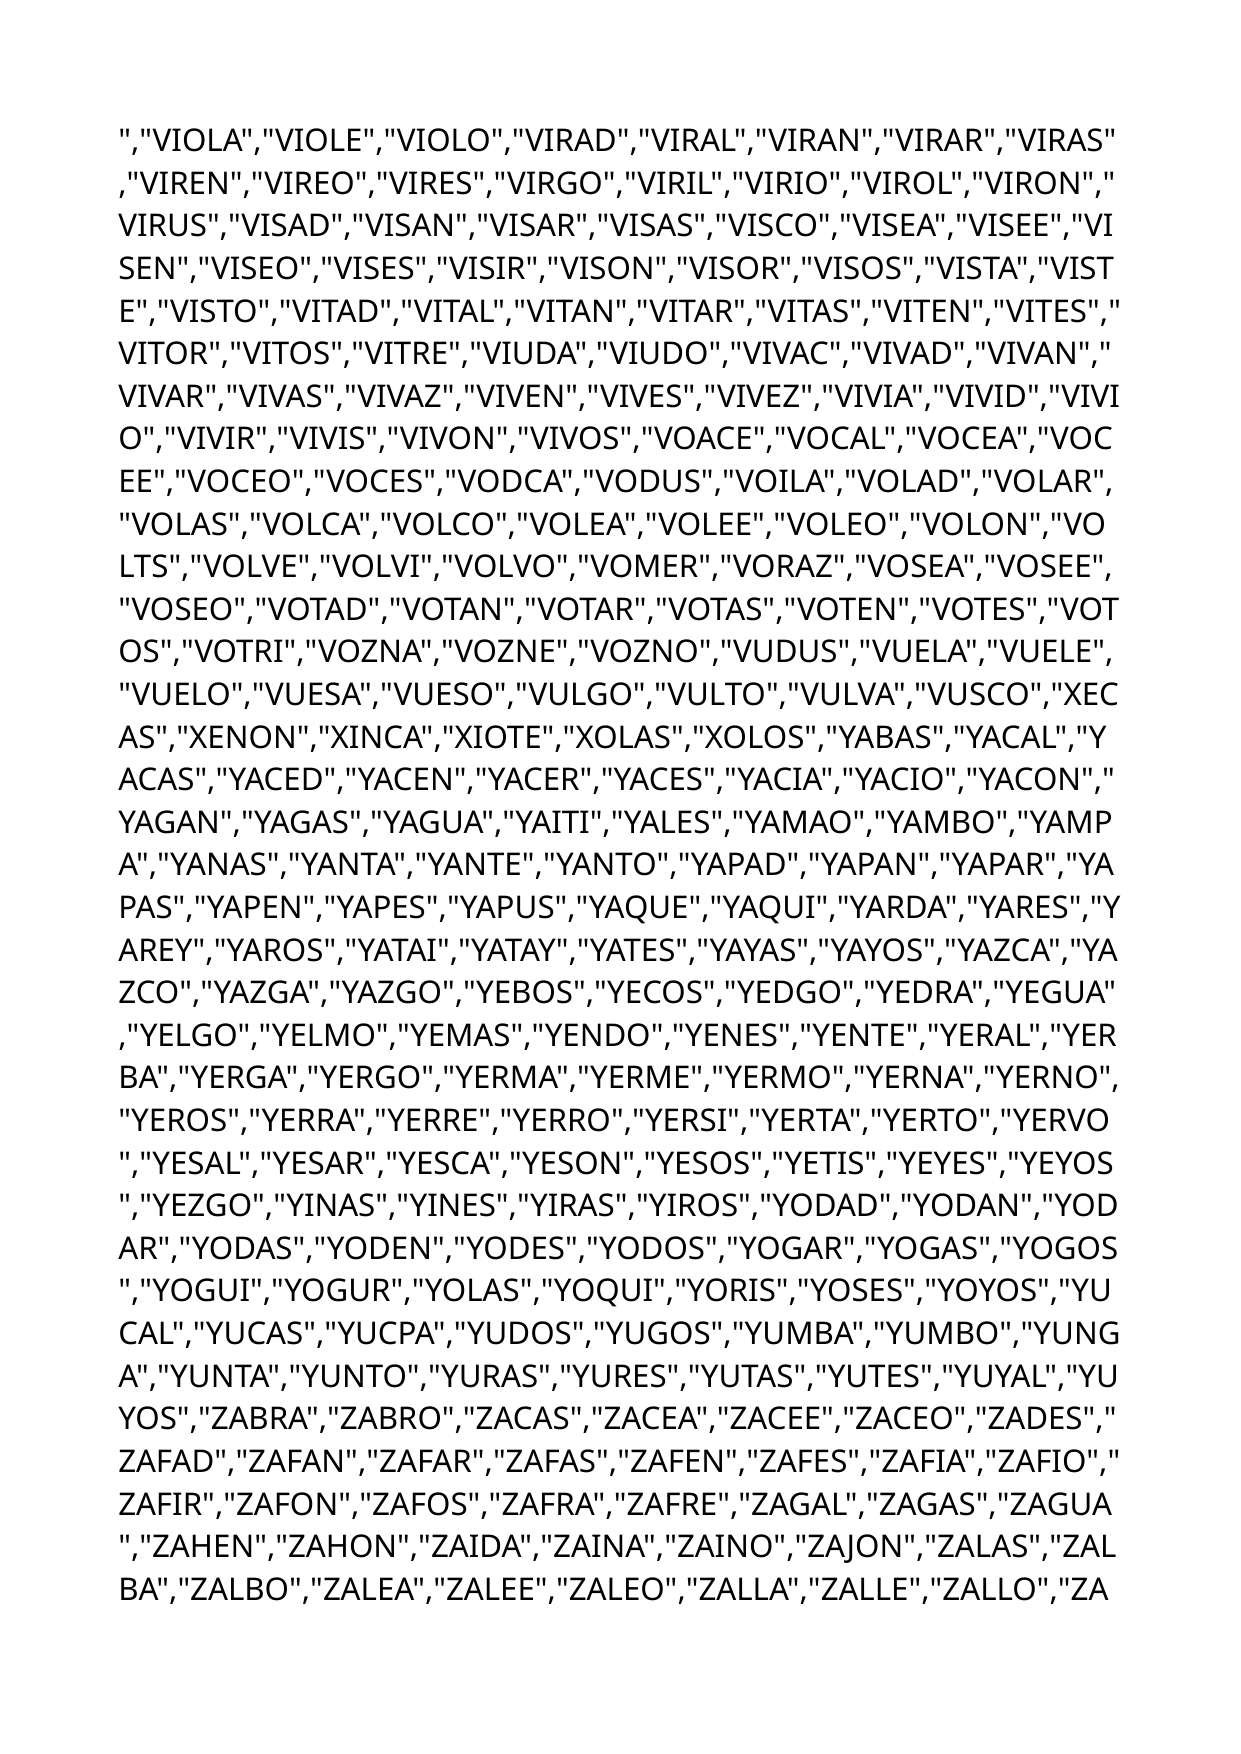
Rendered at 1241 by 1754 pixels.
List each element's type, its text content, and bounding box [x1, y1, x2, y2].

text ","VIOLA","VIOLE","VIOLO","VIRAD","VIRAL","VIRAN","VIRAR","VIRAS","VIREN","VIREO","VIRES","VIRGO","VIRIL","VIRIO","VIROL","VIRON","VIRUS","VISAD","VISAN","VISAR","VISAS","VISCO","VISEA","VISEE","VISEN","VISEO","VISES","VISIR","VISON","VISOR","VISOS","VISTA","VISTE","VISTO","VITAD","VITAL","VITAN","VITAR","VITAS","VITEN","VITES","VITOR","VITOS","VITRE","VIUDA","VIUDO","VIVAC","VIVAD","VIVAN","VIVAR","VIVAS","VIVAZ","VIVEN","VIVES","VIVEZ","VIVIA","VIVID","VIVIO","VIVIR","VIVIS","VIVON","VIVOS","VOACE","VOCAL","VOCEA","VOCEE","VOCEO","VOCES","VODCA","VODUS","VOILA","VOLAD","VOLAR","VOLAS","VOLCA","VOLCO","VOLEA","VOLEE","VOLEO","VOLON","VOLTS","VOLVE","VOLVI","VOLVO","VOMER","VORAZ","VOSEA","VOSEE","VOSEO","VOTAD","VOTAN","VOTAR","VOTAS","VOTEN","VOTES","VOTOS","VOTRI","VOZNA","VOZNE","VOZNO","VUDUS","VUELA","VUELE","VUELO","VUESA","VUESO","VULGO","VULTO","VULVA","VUSCO","XECAS","XENON","XINCA","XIOTE","XOLAS","XOLOS","YABAS","YACAL","YACAS","YACED","YACEN","YACER","YACES","YACIA","YACIO","YACON","YAGAN","YAGAS","YAGUA","YAITI","YALES","YAMAO","YAMBO","YAMPA","YANAS","YANTA","YANTE","YANTO","YAPAD","YAPAN","YAPAR","YAPAS","YAPEN","YAPES","YAPUS","YAQUE","YAQUI","YARDA","YARES","YAREY","YAROS","YATAI","YATAY","YATES","YAYAS","YAYOS","YAZCA","YAZCO","YAZGA","YAZGO","YEBOS","YECOS","YEDGO","YEDRA","YEGUA","YELGO","YELMO","YEMAS","YENDO","YENES","YENTE","YERAL","YERBA","YERGA","YERGO","YERMA","YERME","YERMO","YERNA","YERNO","YEROS","YERRA","YERRE","YERRO","YERSI","YERTA","YERTO","YERVO","YESAL","YESAR","YESCA","YESON","YESOS","YETIS","YEYES","YEYOS","YEZGO","YINAS","YINES","YIRAS","YIROS","YODAD","YODAN","YODAR","YODAS","YODEN","YODES","YODOS","YOGAR","YOGAS","YOGOS","YOGUI","YOGUR","YOLAS","YOQUI","YORIS","YOSES","YOYOS","YUCAL","YUCAS","YUCPA","YUDOS","YUGOS","YUMBA","YUMBO","YUNGA","YUNTA","YUNTO","YURAS","YURES","YUTAS","YUTES","YUYAL","YUYOS","ZABRA","ZABRO","ZACAS","ZACEA","ZACEE","ZACEO","ZADES","ZAFAD","ZAFAN","ZAFAR","ZAFAS","ZAFEN","ZAFES","ZAFIA","ZAFIO","ZAFIR","ZAFON","ZAFOS","ZAFRA","ZAFRE","ZAGAL","ZAGAS","ZAGUA","ZAHEN","ZAHON","ZAIDA","ZAINA","ZAINO","ZAJON","ZALAS","ZALBA","ZALBO","ZALEA","ZALEE","ZALEO","ZALLA","ZALLE","ZALLO","ZA [118, 118, 1122, 1609]
